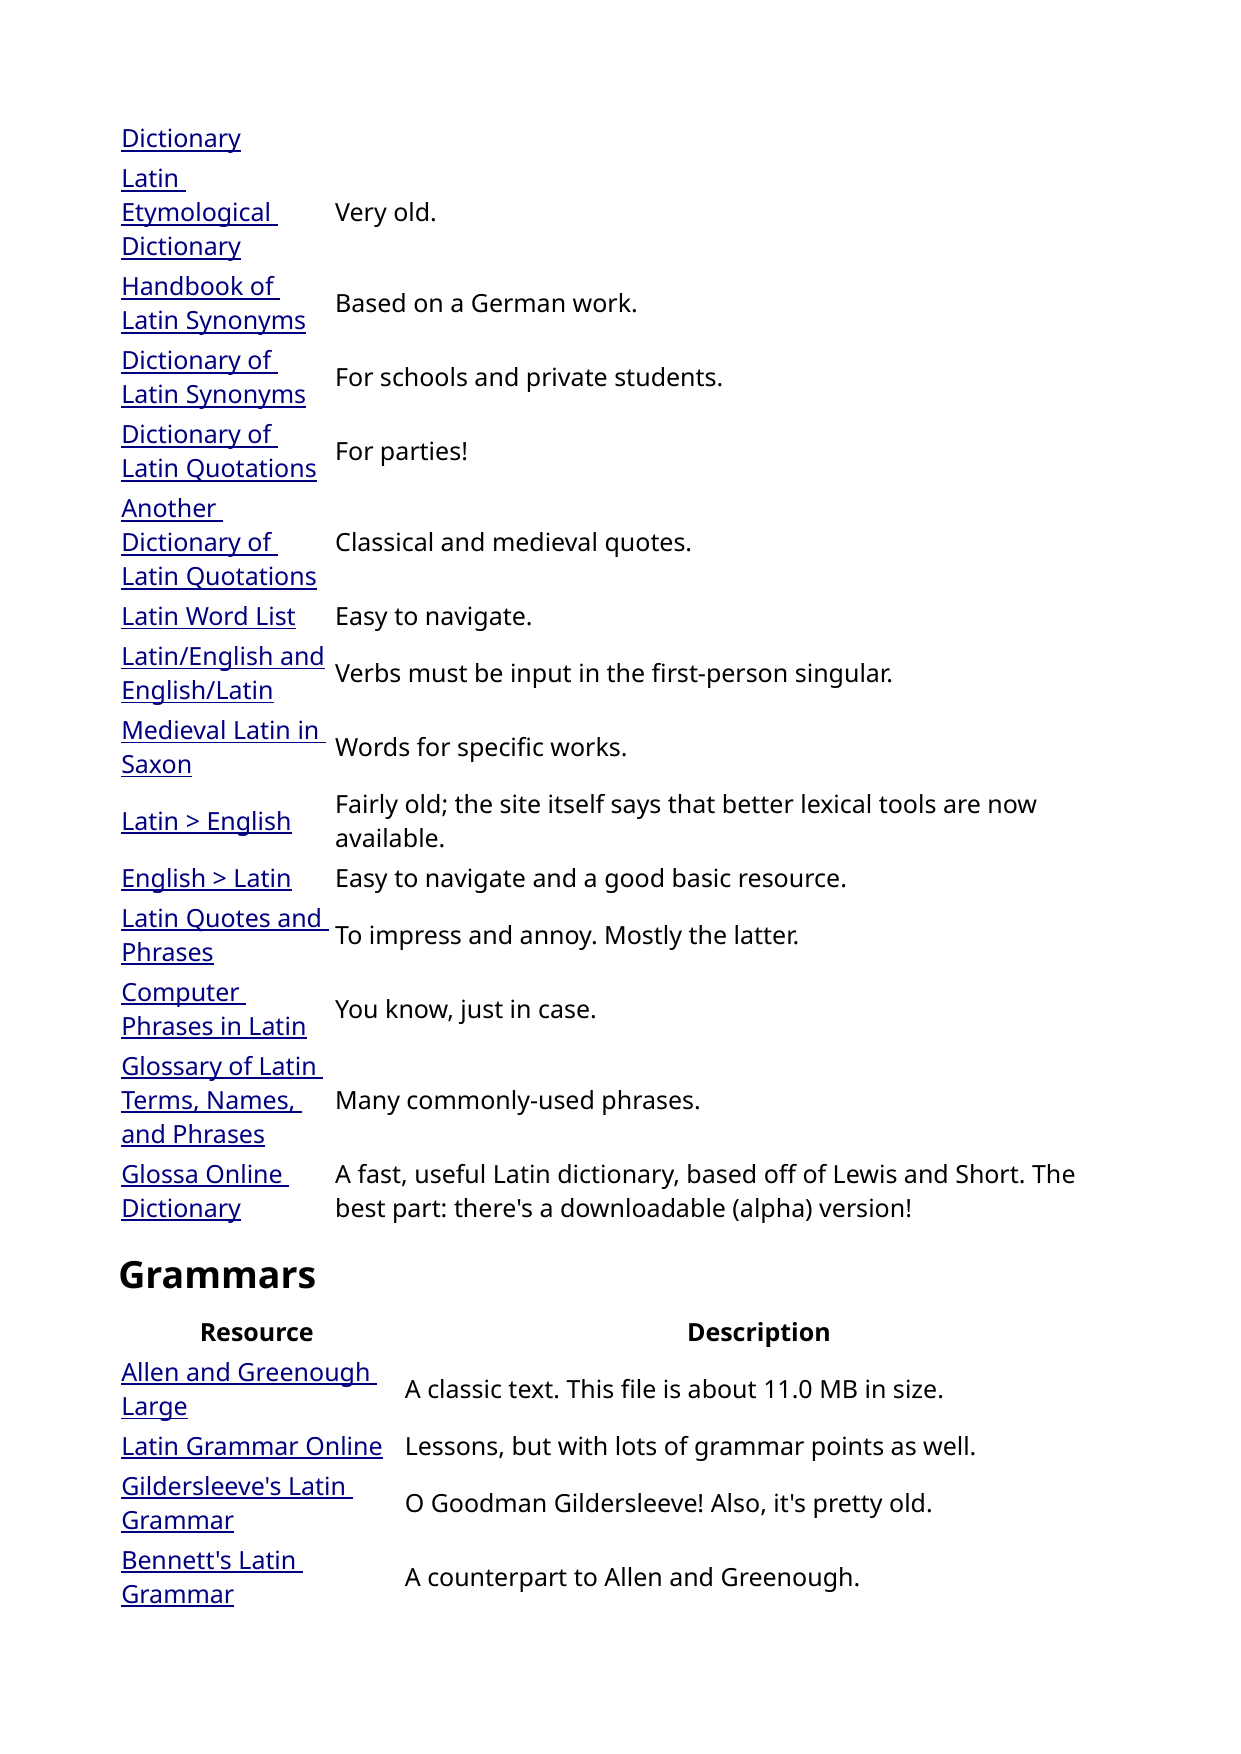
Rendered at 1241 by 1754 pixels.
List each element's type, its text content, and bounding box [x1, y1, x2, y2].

table_cell Latin/English and English/Latin [118, 636, 332, 710]
table_cell Latin Grammar Online [118, 1426, 402, 1466]
table_cell Latin > English [118, 784, 332, 858]
table_header Description [402, 1312, 1122, 1352]
table_cell Glossary of Latin Terms, Names, and Phrases [118, 1046, 332, 1153]
table_cell Very old. [332, 158, 1122, 266]
table_cell Dictionary of Latin Synonyms [118, 340, 332, 414]
table_cell Dictionary [118, 118, 332, 158]
table_cell Based on a German work. [332, 266, 1122, 340]
table_cell Allen and Greenough Large [118, 1352, 402, 1426]
table_cell Easy to navigate and a good basic resource. [332, 858, 1122, 898]
table_cell A counterpart to Allen and Greenough. [402, 1540, 1122, 1613]
table_cell Dictionary of Latin Quotations [118, 414, 332, 488]
subtitle Grammars [118, 1248, 1122, 1299]
table_cell Another Dictionary of Latin Quotations [118, 488, 332, 596]
table_cell [332, 118, 1122, 158]
table_cell Latin Quotes and Phrases [118, 898, 332, 972]
table_cell Easy to navigate. [332, 596, 1122, 636]
table_cell Latin Word List [118, 596, 332, 636]
table_cell A classic text. This file is about 11.0 MB in size. [402, 1352, 1122, 1426]
table_cell For parties! [332, 414, 1122, 488]
table_cell Handbook of Latin Synonyms [118, 266, 332, 340]
table_cell Classical and medieval quotes. [332, 488, 1122, 596]
table_cell Latin Etymological Dictionary [118, 158, 332, 266]
table_cell Computer Phrases in Latin [118, 972, 332, 1046]
table_cell For schools and private students. [332, 340, 1122, 414]
table_cell Medieval Latin in Saxon [118, 710, 332, 784]
table_cell Many commonly-used phrases. [332, 1046, 1122, 1153]
table_cell To impress and annoy. Mostly the latter. [332, 898, 1122, 972]
table_cell Lessons, but with lots of grammar points as well. [402, 1426, 1122, 1466]
table_cell Verbs must be input in the first-person singular. [332, 636, 1122, 710]
table_cell O Goodman Gildersleeve! Also, it's pretty old. [402, 1466, 1122, 1539]
table_cell Bennett's Latin Grammar [118, 1540, 402, 1613]
table_cell English > Latin [118, 858, 332, 898]
table_cell Fairly old; the site itself says that better lexical tools are now available. [332, 784, 1122, 858]
table_cell Words for specific works. [332, 710, 1122, 784]
table_cell Glossa Online Dictionary [118, 1154, 332, 1227]
table_cell A fast, useful Latin dictionary, based off of Lewis and Short. The best part: there's a downloadable (alpha) version! [332, 1154, 1122, 1227]
table_header Resource [118, 1312, 402, 1352]
table_cell You know, just in case. [332, 972, 1122, 1046]
table_cell Gildersleeve's Latin Grammar [118, 1466, 402, 1539]
